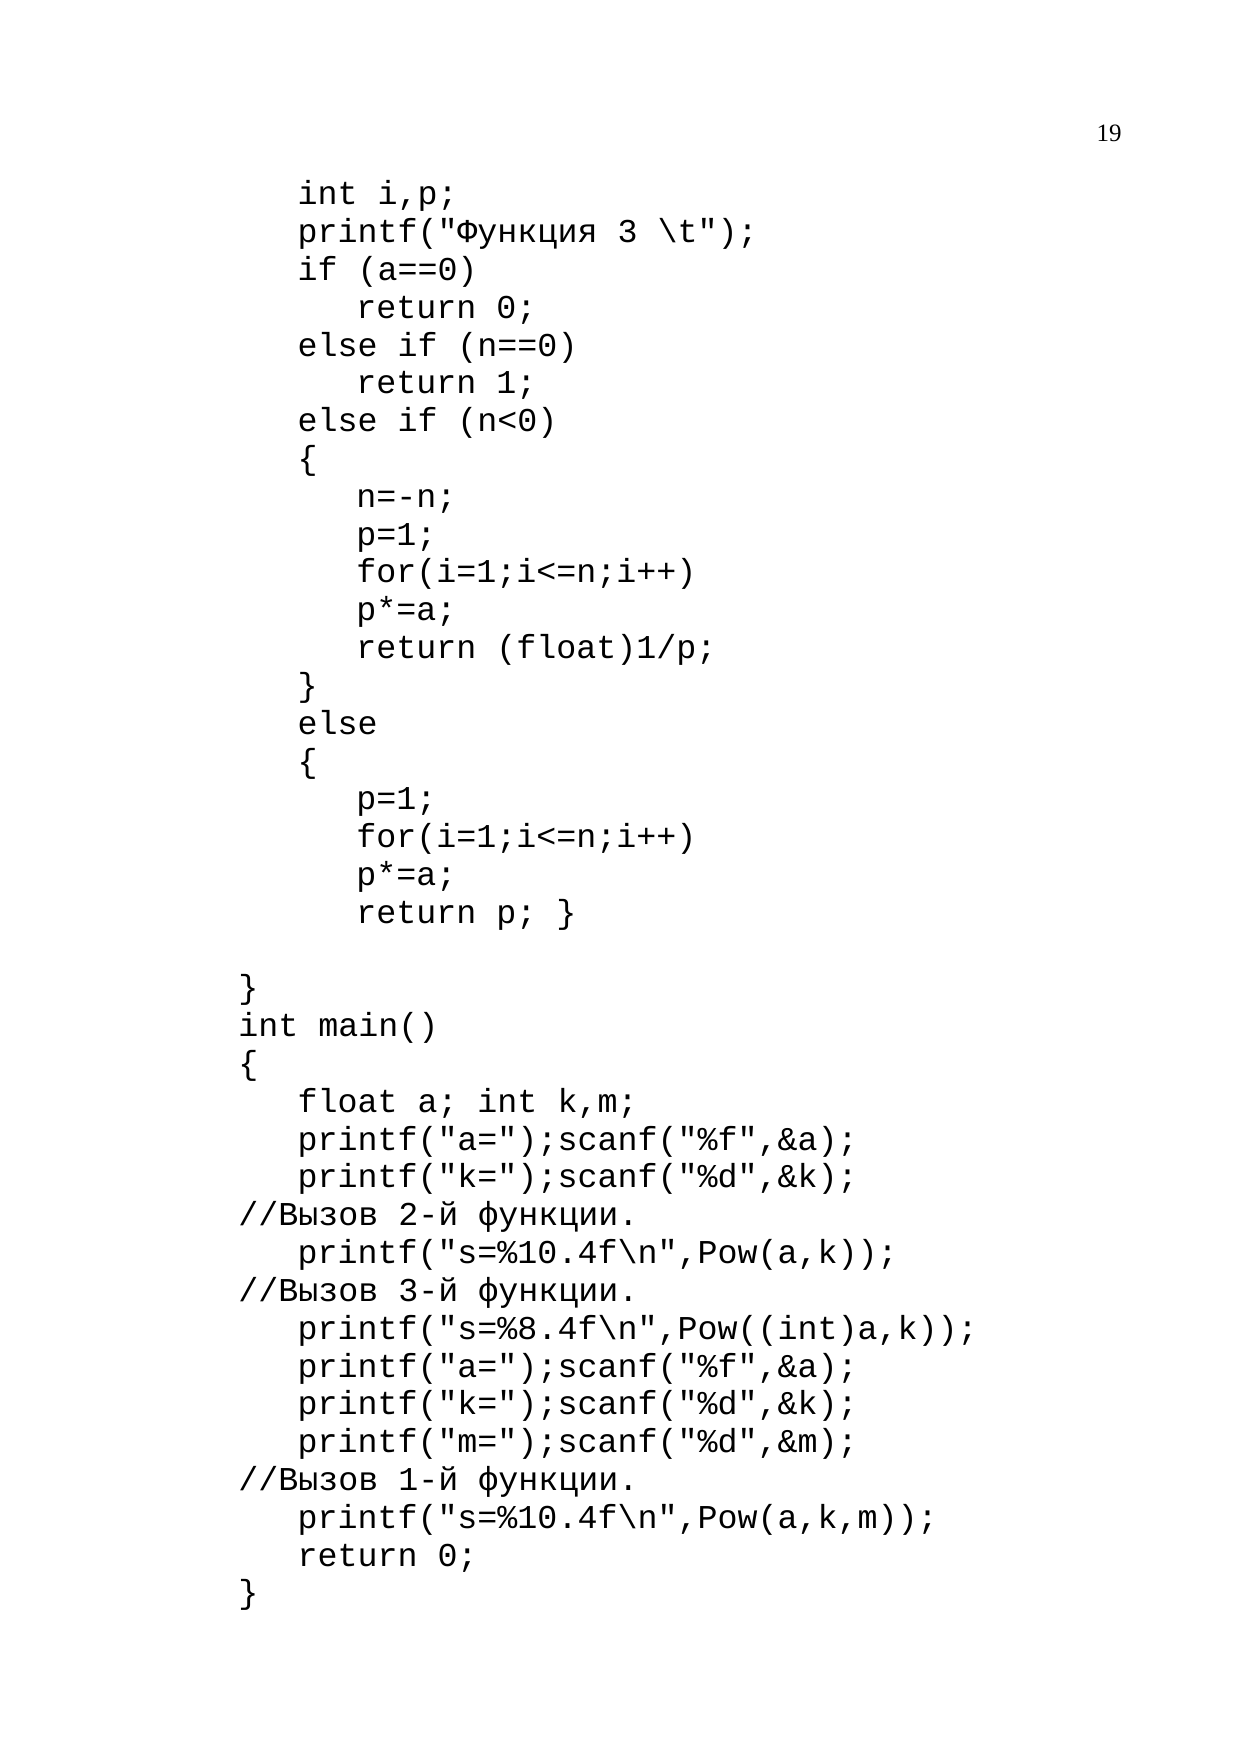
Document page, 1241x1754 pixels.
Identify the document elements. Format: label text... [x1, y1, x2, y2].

text return 0; [238, 291, 1121, 328]
text { [238, 1047, 1121, 1084]
text if (a==0) [238, 253, 1121, 291]
text float a; int k,m; [238, 1084, 1121, 1122]
text //Вызов 1-й функции. [238, 1463, 1121, 1501]
text //Вызов 3-й функции. [238, 1274, 1121, 1311]
text printf("s=%8.4f\n",Pow((int)a,k)); [238, 1311, 1121, 1349]
text } [238, 971, 1121, 1009]
text else if (n<0) [238, 404, 1121, 442]
text printf("a=");scanf("%f",&a); [238, 1349, 1121, 1387]
text printf("m=");scanf("%d",&m); [238, 1425, 1121, 1463]
text } [238, 1576, 1121, 1614]
text } [238, 669, 1121, 706]
text else [238, 706, 1121, 744]
text printf("k=");scanf("%d",&k); [238, 1387, 1121, 1425]
text return 1; [238, 366, 1121, 404]
text p=1; [238, 782, 1121, 820]
text //Вызов 2-й функции. [238, 1198, 1121, 1236]
text n=-n; [238, 479, 1121, 517]
text p=1; [238, 517, 1121, 555]
text printf("s=%10.4f\n",Pow(a,k,m)); [238, 1501, 1121, 1538]
text printf("Функция 3 \t"); [238, 215, 1121, 253]
text printf("a=");scanf("%f",&a); [238, 1122, 1121, 1160]
text else if (n==0) [238, 328, 1121, 366]
text for(i=1;i<=n;i++) [238, 820, 1121, 858]
text return (float)1/p; [238, 631, 1121, 669]
text return p; } [238, 896, 1121, 933]
text printf("k=");scanf("%d",&k); [238, 1160, 1121, 1198]
text { [238, 442, 1121, 479]
text p*=a; [238, 593, 1121, 631]
text { [238, 744, 1121, 782]
text int i,p; [238, 177, 1121, 215]
text p*=a; [238, 858, 1121, 896]
text int main() [238, 1009, 1121, 1047]
text return 0; [238, 1538, 1121, 1576]
text for(i=1;i<=n;i++) [238, 555, 1121, 593]
text printf("s=%10.4f\n",Pow(a,k)); [238, 1236, 1121, 1274]
